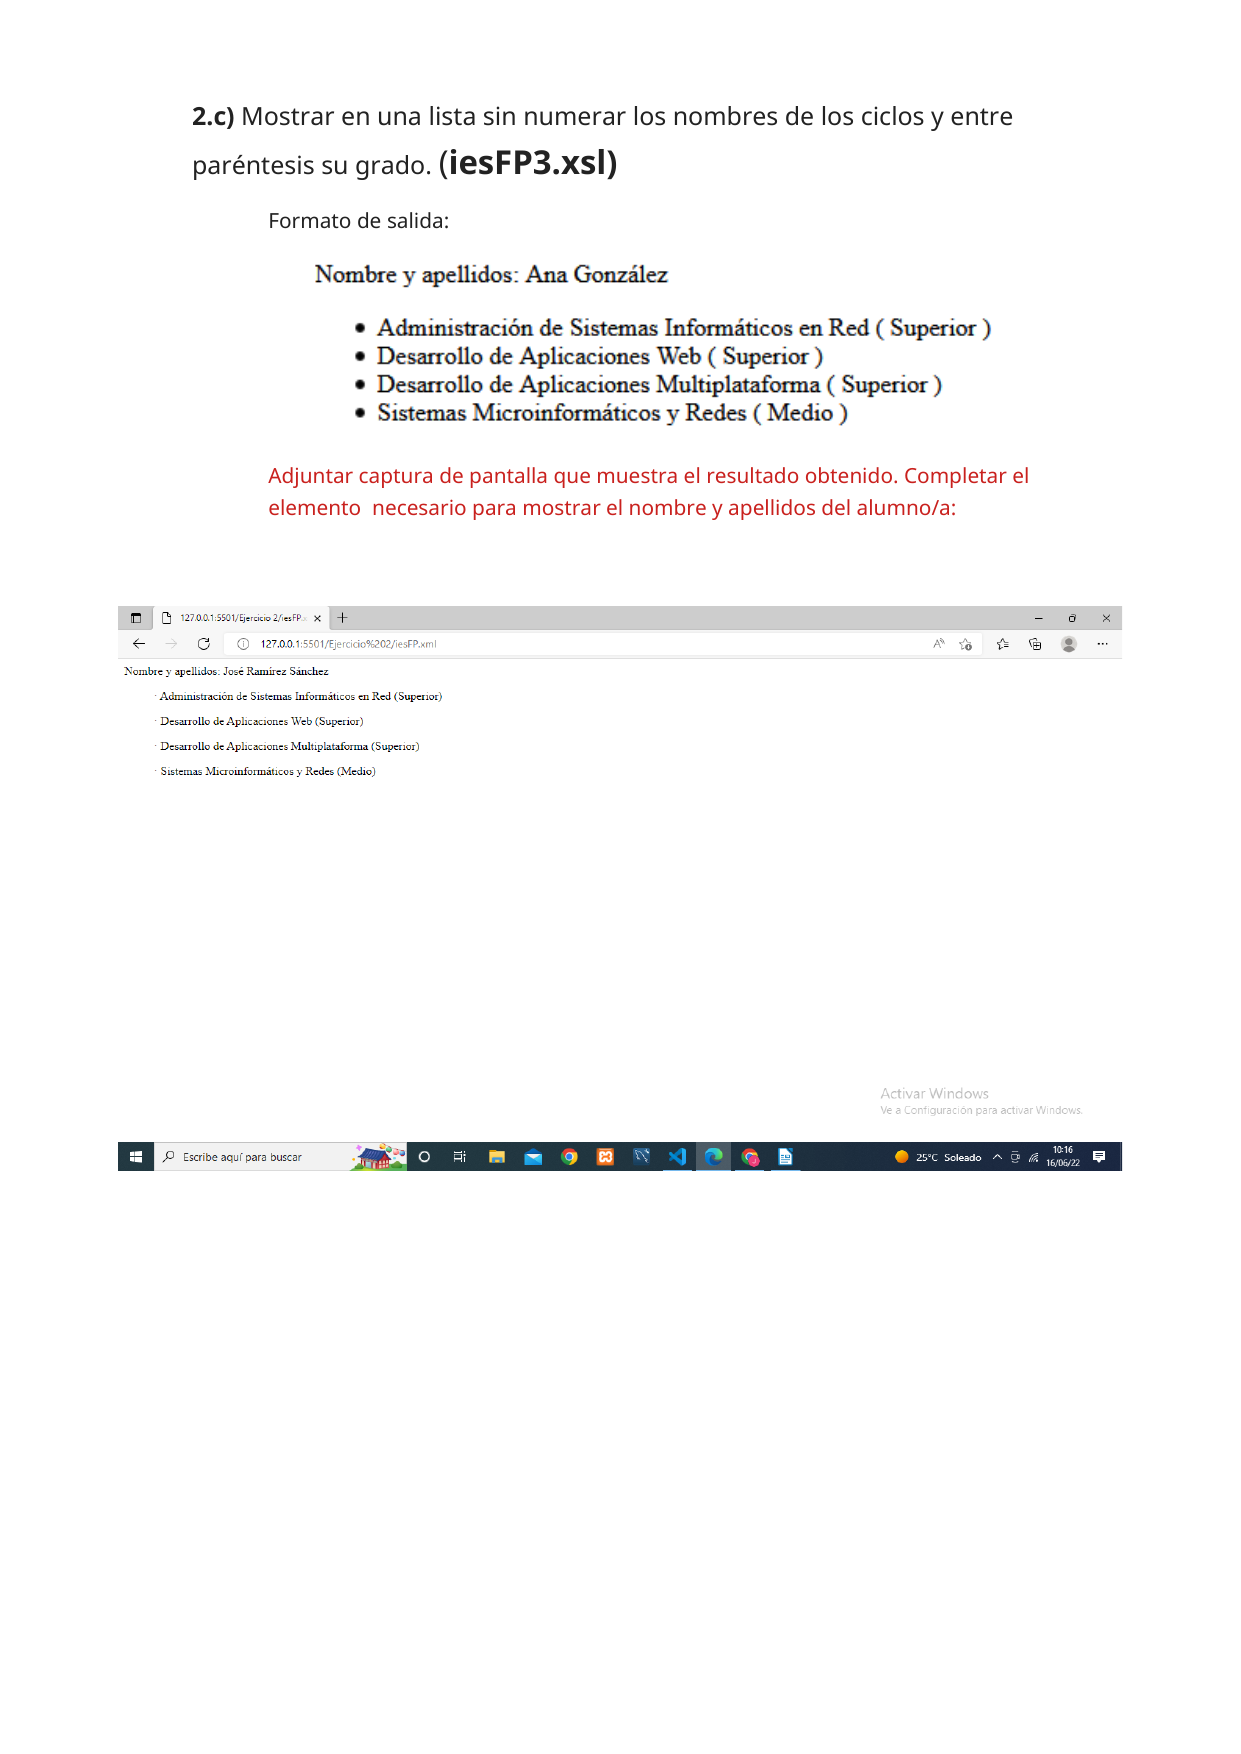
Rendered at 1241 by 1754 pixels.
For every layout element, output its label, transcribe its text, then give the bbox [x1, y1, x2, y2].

picture [118, 606, 1123, 1171]
text Adjuntar captura de pantalla que muestra el resultado obtenido. Completar el elemento necesario para mostrar el nombre y apellidos del alumno/a: [268, 401, 1122, 522]
list 2.c) Mostrar en una lista sin numerar los nombres de los ciclos y entre paréntesis su grado. (iesFP3.xsl) [118, 98, 1122, 184]
picture [315, 248, 1013, 457]
text Formato de salida: [118, 193, 1122, 238]
